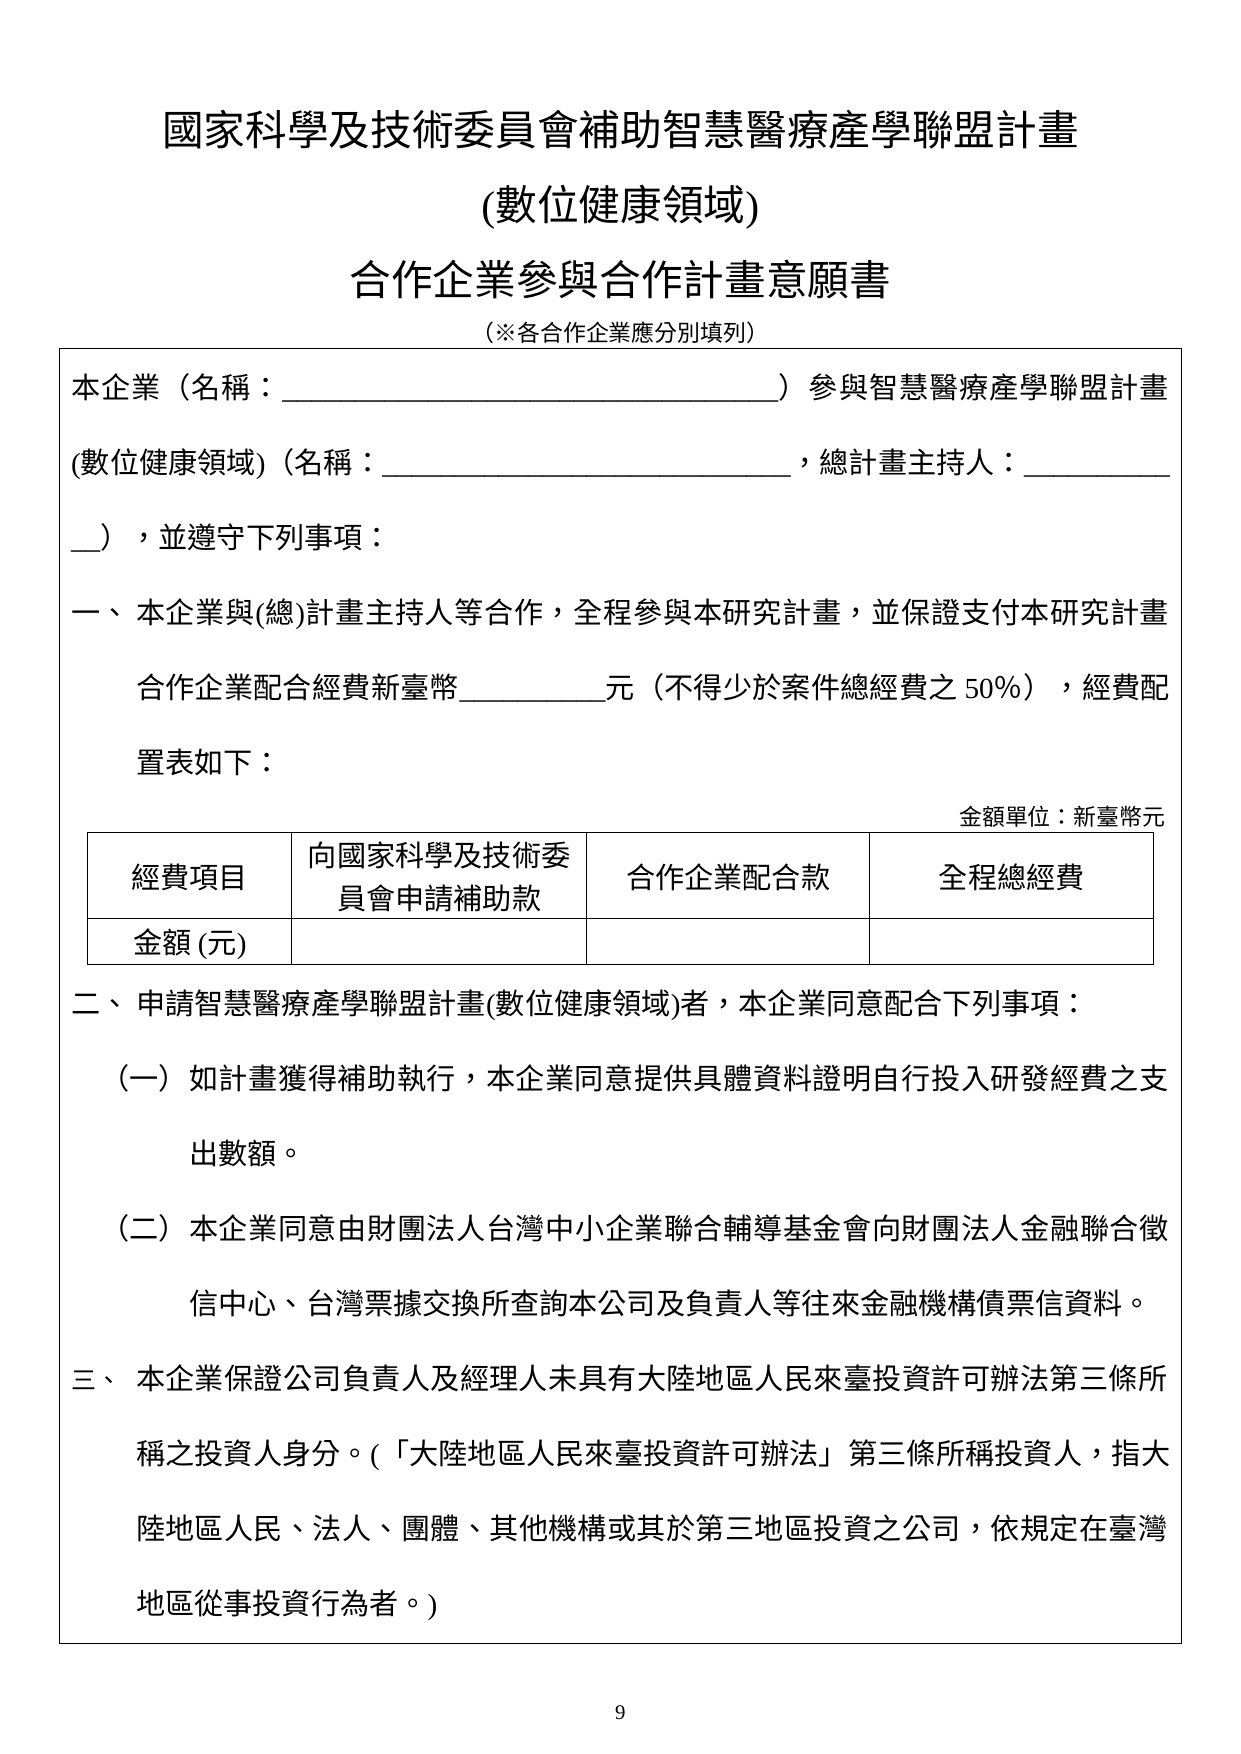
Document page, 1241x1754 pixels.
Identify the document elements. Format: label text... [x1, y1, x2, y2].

table_header 向國家科學及技術委員會申請補助款 [292, 833, 586, 918]
table_header 全程總經費 [870, 833, 1153, 918]
text （※各合作企業應分別填列） [59, 314, 1181, 348]
table_cell [587, 919, 869, 963]
text (數位健康領域) [59, 164, 1181, 239]
subtitle 合作企業參與合作計畫意願書 [59, 239, 1181, 314]
table_header 經費項目 [88, 833, 291, 918]
table_cell [292, 919, 586, 963]
table_header 本企業（名稱：__________________________________）參與智慧醫療產學聯盟計畫(數位健康領域)（名稱：____________________________，總計畫主持人：____________），並遵守下列事項： 本企業與(總)計畫主持人等合作，全程參與本研究計畫，並保證支付本研究計畫合作企業配合經費新臺幣__________元（不得少於案件總經費之50％），經費配置表如下： 金額單位：新臺幣元 申請智慧醫療產學聯盟計畫(數位健康領域)者，本企業同意配合下列事項： 如計畫獲得補助執行，本企業同意提供具體資料證明自行投入研發經費之支出數額。 本企業同意由財團法人台灣中小企業聯合輔導基金會向財團法人金融聯合徵信中心、台灣票據交換所查詢本公司及負責人等往來金融機構債票信資料。 本企業保證公司負責人及經理人未具有大陸地區人民來臺投資許可辦法第三條所稱之投資人身分。(「大陸地區人民來臺投資許可辦法」第三條所稱投資人，指大陸地區人民、法人、團體、其他機構或其於第三地區投資之公司，依規定在臺灣地區從事投資行為者。) 本研究計畫未曾向其他政府機關（構）申請補助。 本企業所提供之本計畫申請書表內容及各項資料，皆與本企業現況、事實相符，本企業於本計畫所提出之內容絕無侵害他人專利權、著作權、商標權或營業秘密等相關智慧財產權，如有不實情事，本企業願負一切責任。特此聲明，以茲為憑。 此致 國家科學及技術委員會 合作企業負責人： （簽章） 合作企業印 鑑： 中 華 民 國 ___ 年 ___ 月 ___ 日 [60, 349, 1181, 1643]
table_cell 金額 (元) [88, 919, 291, 963]
table_header 合作企業配合款 [587, 833, 869, 918]
table_cell [870, 919, 1153, 963]
text 國家科學及技術委員會補助智慧醫療產學聯盟計畫 [59, 89, 1181, 164]
